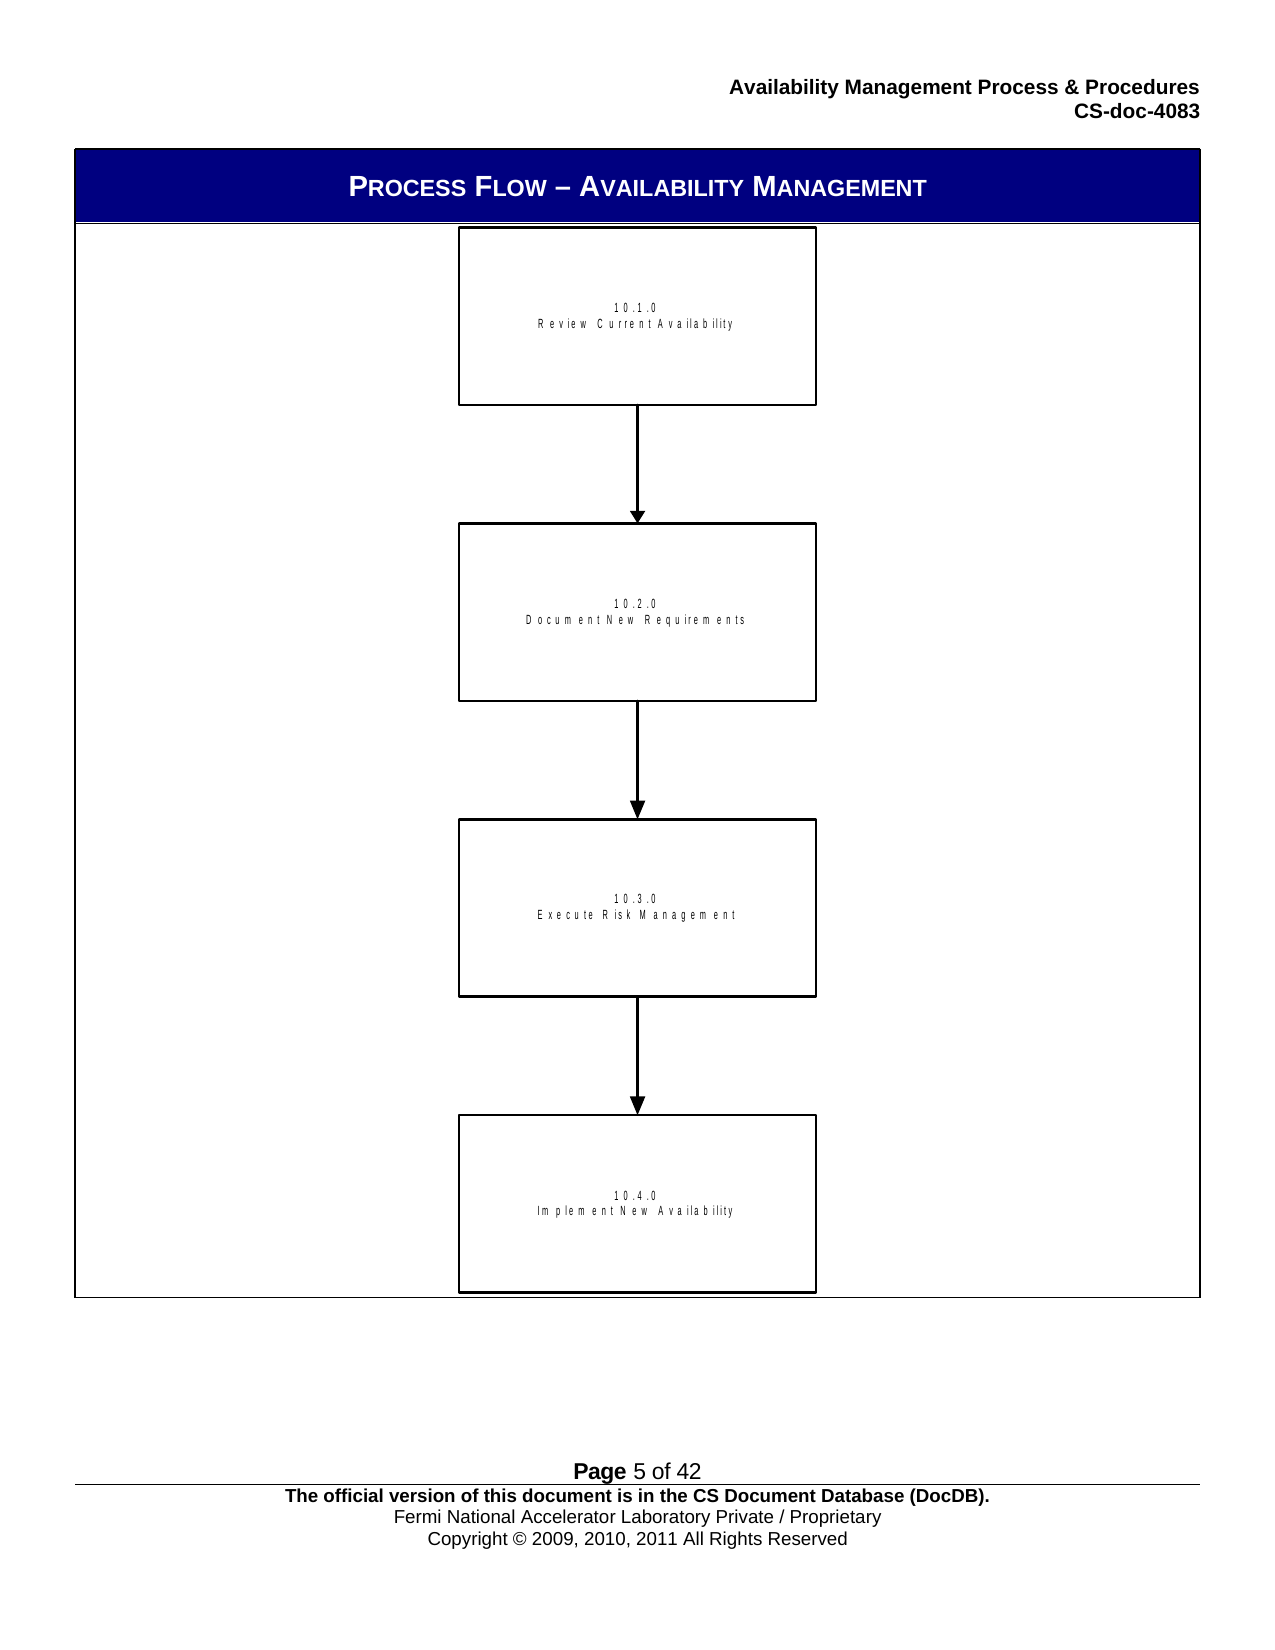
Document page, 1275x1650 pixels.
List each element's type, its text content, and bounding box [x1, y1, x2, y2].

table_cell [76, 224, 1199, 1297]
table_header Process Flow – Availability Management [76, 150, 1199, 222]
